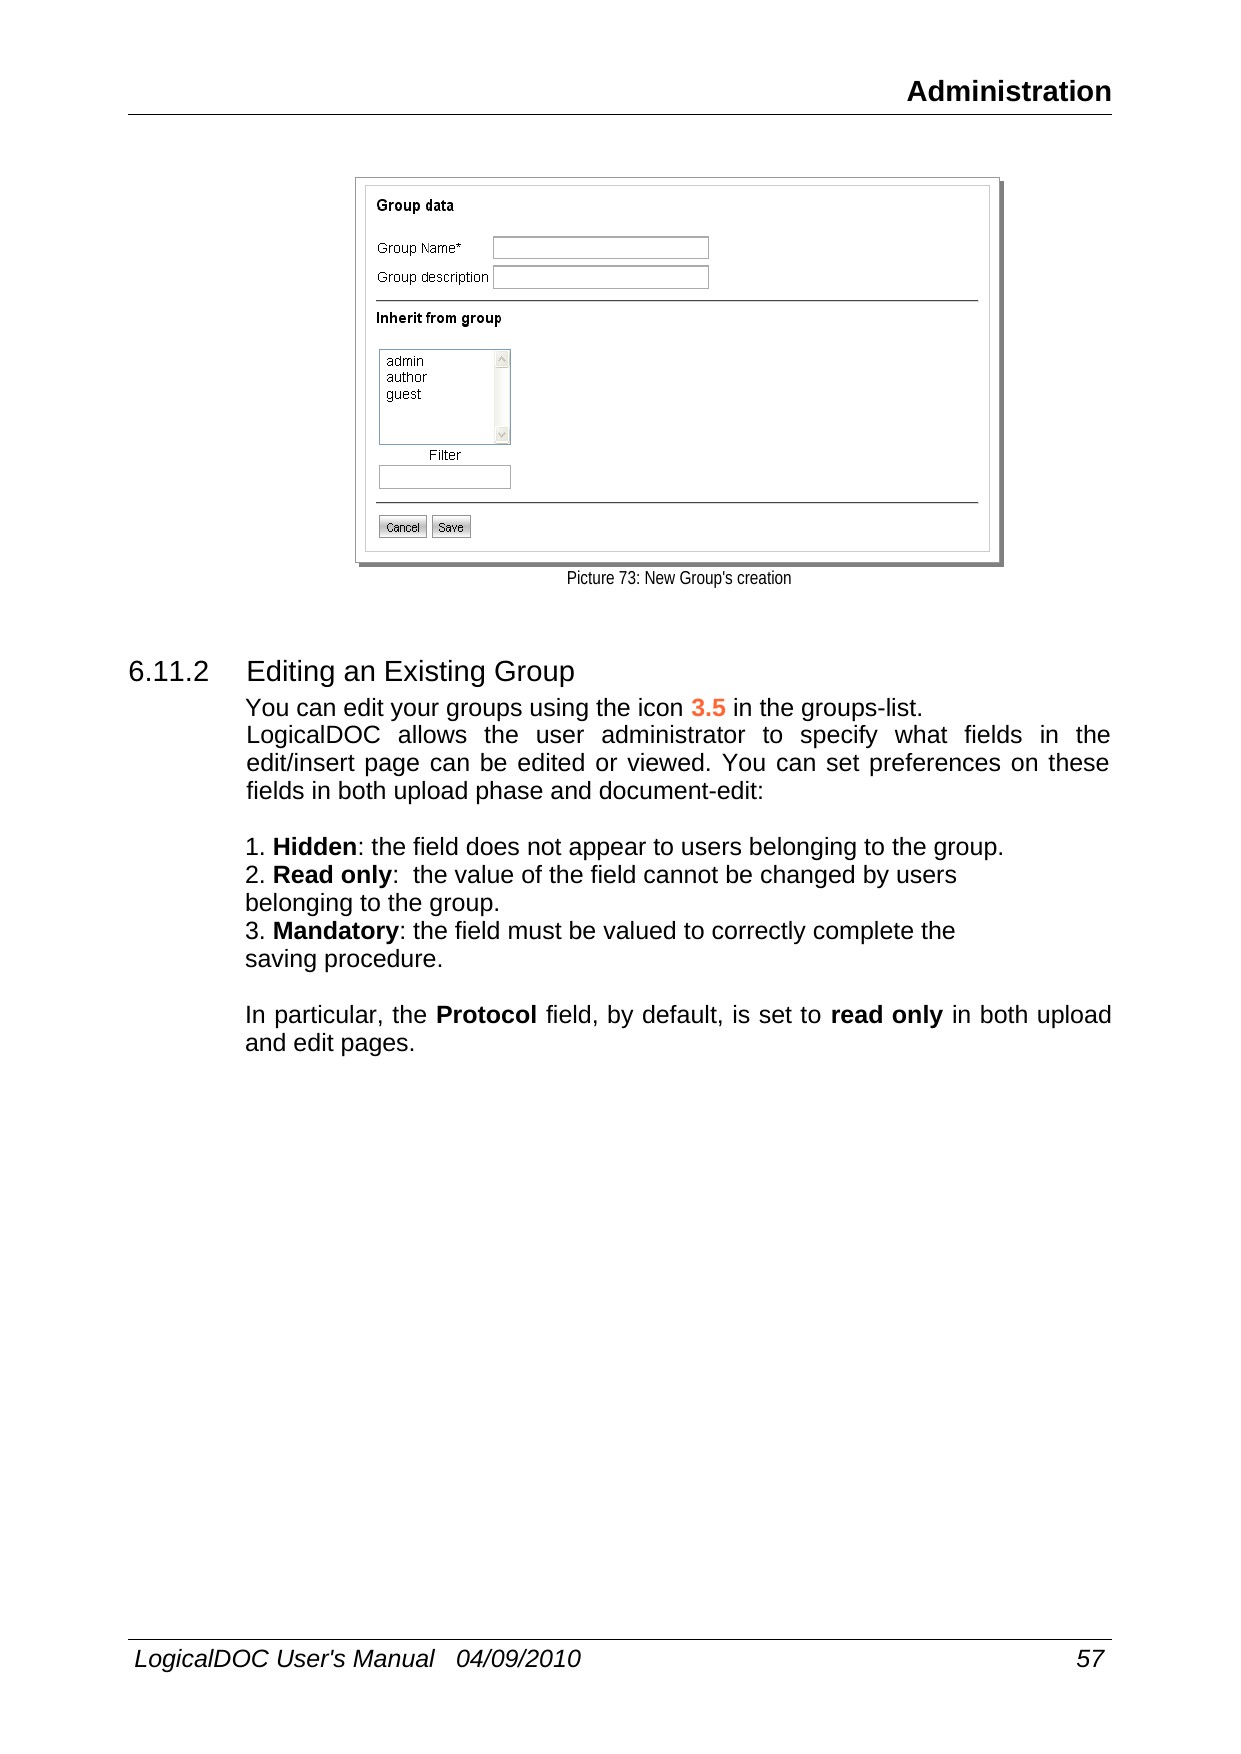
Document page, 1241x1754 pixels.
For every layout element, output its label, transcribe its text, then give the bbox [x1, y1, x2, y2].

subtitle Editing an Existing Group [128, 654, 1112, 687]
text belonging to the group. [245, 889, 1112, 917]
text Picture 73: New Group's creation [354, 178, 1004, 589]
picture [357, 179, 997, 560]
text 2. Read only: the value of the field cannot be changed by users [245, 861, 1112, 889]
text LogicalDOC allows the user administrator to specify what fields in the edit/insert page can be edited or viewed. You can set preferences on these fields in both upload phase and document-edit: [246, 721, 1112, 805]
text You can edit your groups using the icon 3.5 in the groups-list. [245, 693, 1112, 721]
text 1. Hidden: the field does not appear to users belonging to the group. [245, 833, 1112, 861]
text saving procedure. [245, 945, 1112, 973]
text 3. Mandatory: the field must be valued to correctly complete the [245, 917, 1112, 945]
text In particular, the Protocol field, by default, is set to read only in both upload and edit pages. [245, 1001, 1112, 1056]
